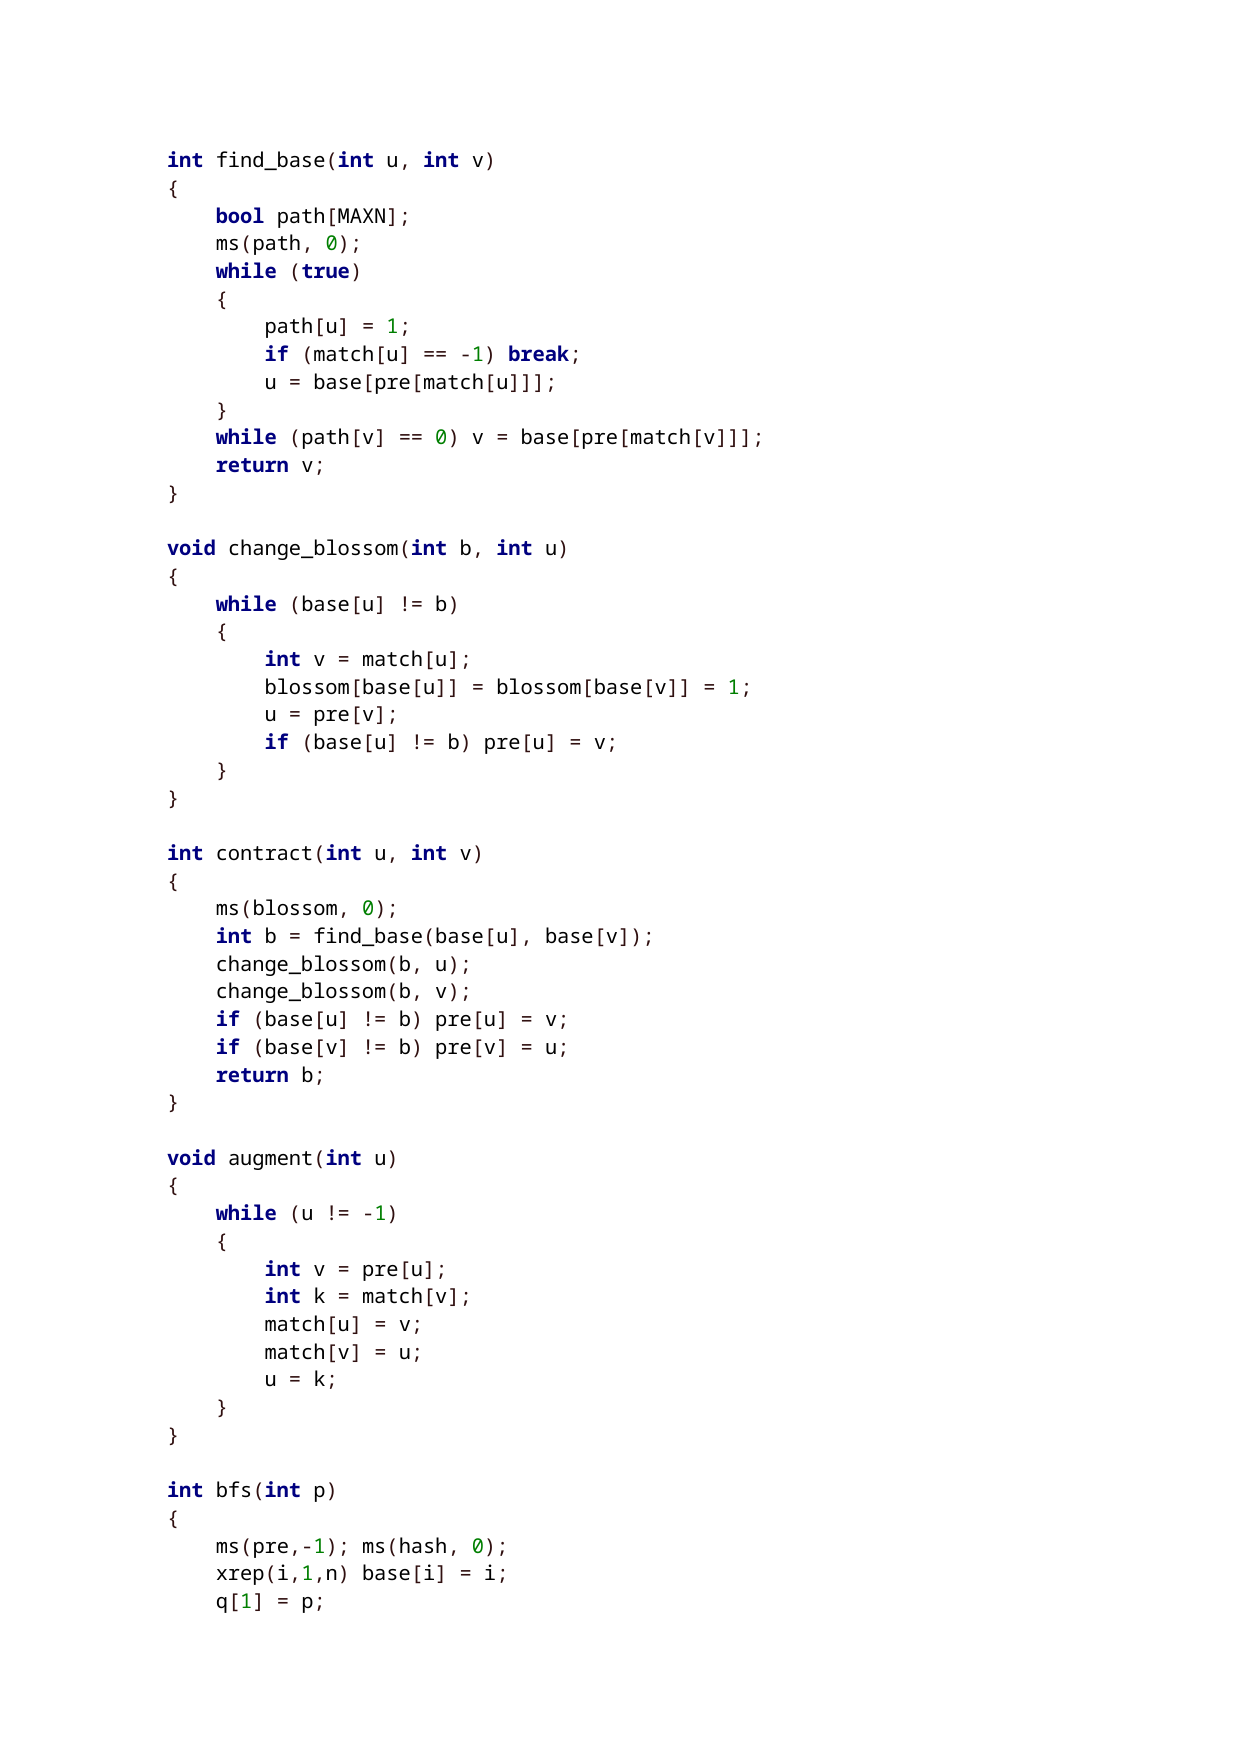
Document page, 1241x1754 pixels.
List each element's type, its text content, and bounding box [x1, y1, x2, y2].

text int find_base(int u, int v) { bool path[MAXN]; ms(path, 0); while (true) { path[u] = 1; if (match[u] == -1) break; u = base[pre[match[u]]]; } while (path[v] == 0) v = base[pre[match[v]]]; return v; } void change_blossom(int b, int u) { while (base[u] != b) { int v = match[u]; blossom[base[u]] = blossom[base[v]] = 1; u = pre[v]; if (base[u] != b) pre[u] = v; } } int contract(int u, int v) { ms(blossom, 0); int b = find_base(base[u], base[v]); change_blossom(b, u); change_blossom(b, v); if (base[u] != b) pre[u] = v; if (base[v] != b) pre[v] = u; return b; } void augment(int u) { while (u != -1) { int v = pre[u]; int k = match[v]; match[u] = v; match[v] = u; u = k; } } int bfs(int p) { ms(pre,-1); ms(hash, 0); xrep(i,1,n) base[i] = i; q[1] = p; [118, 118, 1139, 1614]
